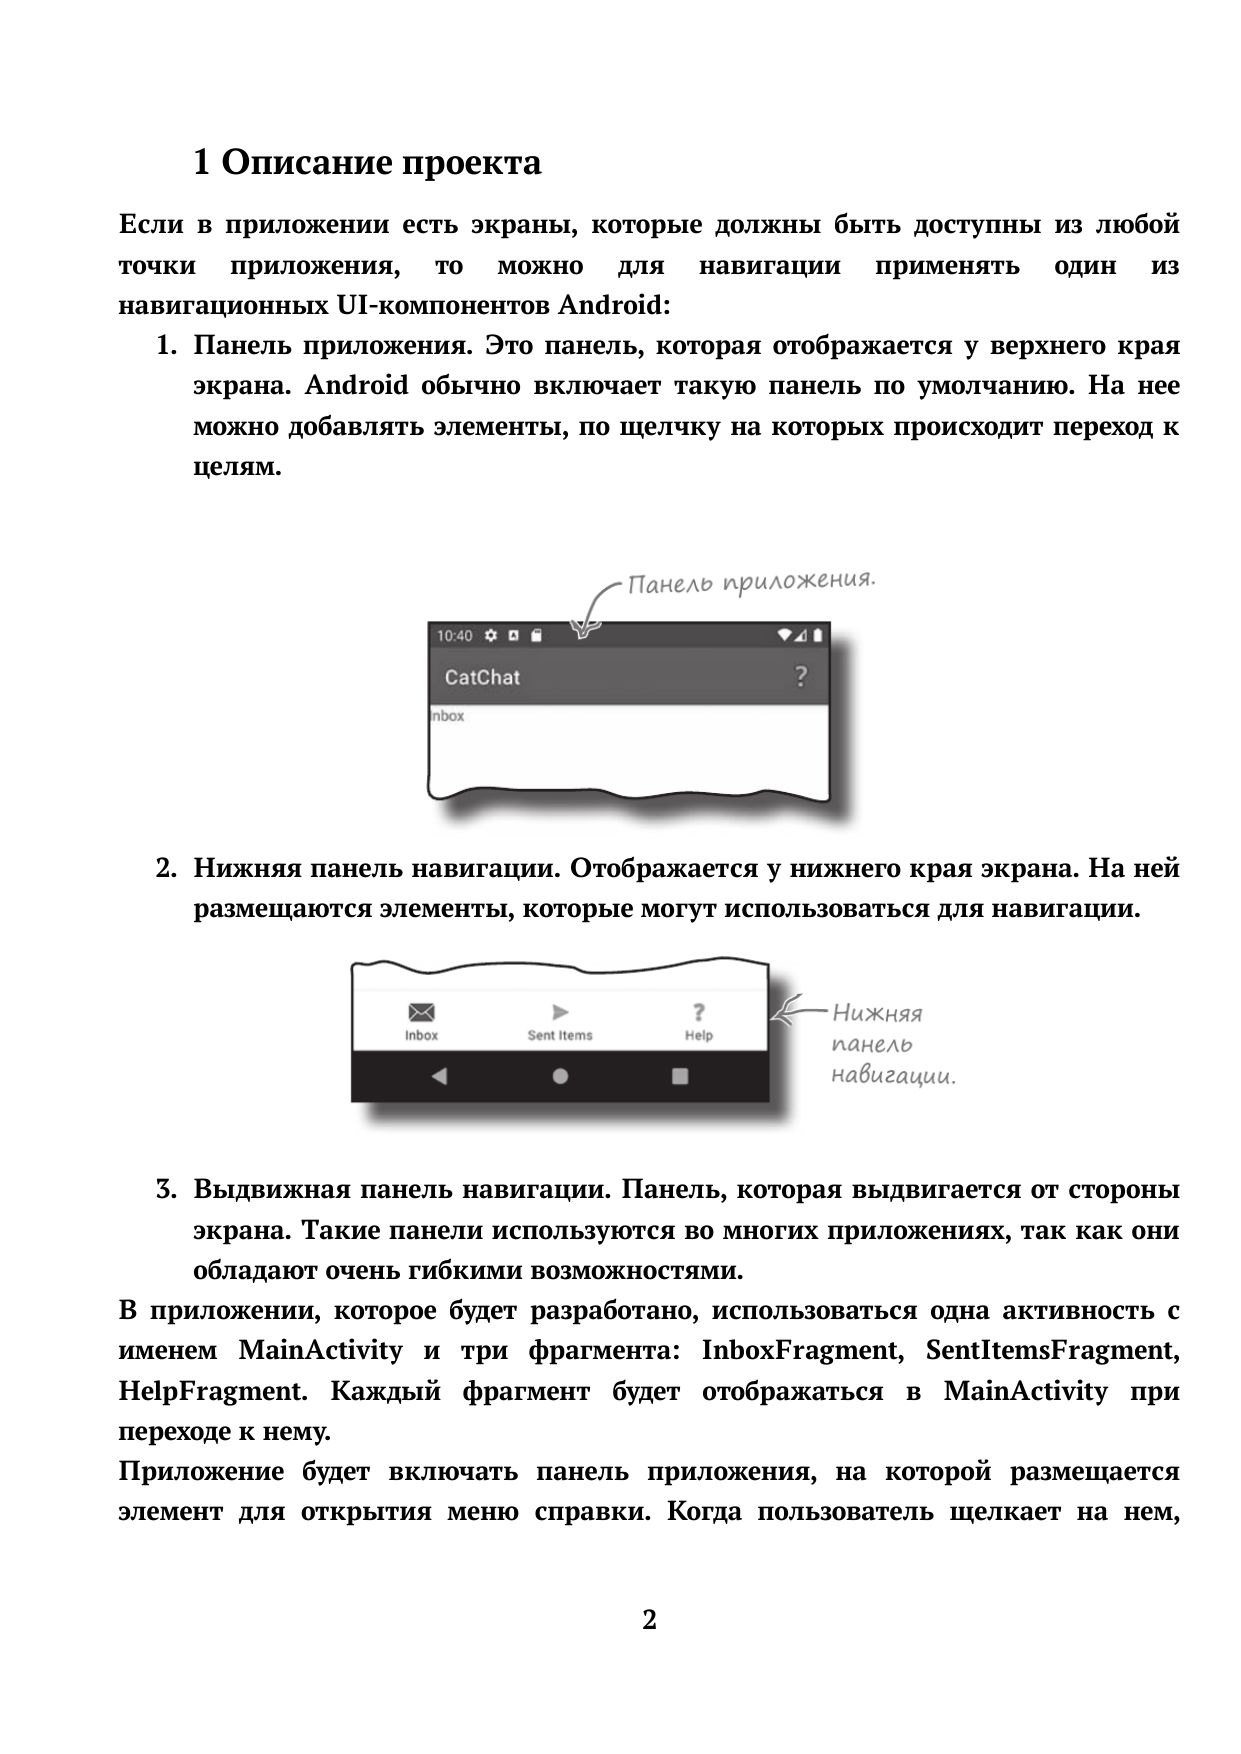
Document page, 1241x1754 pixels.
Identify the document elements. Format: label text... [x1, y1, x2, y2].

subtitle 1 Описание проекта [192, 139, 1181, 183]
list Выдвижная панель навигации. Панель, которая выдвигается от стороны экрана. Такие панели используются во многих приложениях, так как они обладают очень гибкими возможностями. [156, 1172, 1181, 1286]
picture [335, 930, 964, 1143]
text Приложение будет включать панель приложения, на которой размещается элемент для открытия меню справки. Когда пользователь щелкает на нем, [118, 1453, 1181, 1527]
picture [397, 522, 902, 837]
list Панель приложения. Это панель, которая отображается у верхнего края экрана. Android обычно включает такую панель по умолчанию. На нее можно добавлять элементы, по щелчку на которых происходит переход к целям. [156, 327, 1181, 481]
text В приложении, которое будет разработано, использоваться одна активность с именем MainActivity и три фрагмента: InboxFragment, SentItemsFragment, HelpFragment. Каждый фрагмент будет отображаться в MainActivity при переходе к нему. [118, 1292, 1181, 1446]
text Если в приложении есть экраны, которые должны быть доступны из любой точки приложения, то можно для навигации применять один из навигационных UI-компонентов Android: [118, 207, 1181, 321]
list Нижняя панель навигации. Отображается у нижнего края экрана. На ней размещаются элементы, которые могут использоваться для навигации. [156, 850, 1181, 924]
